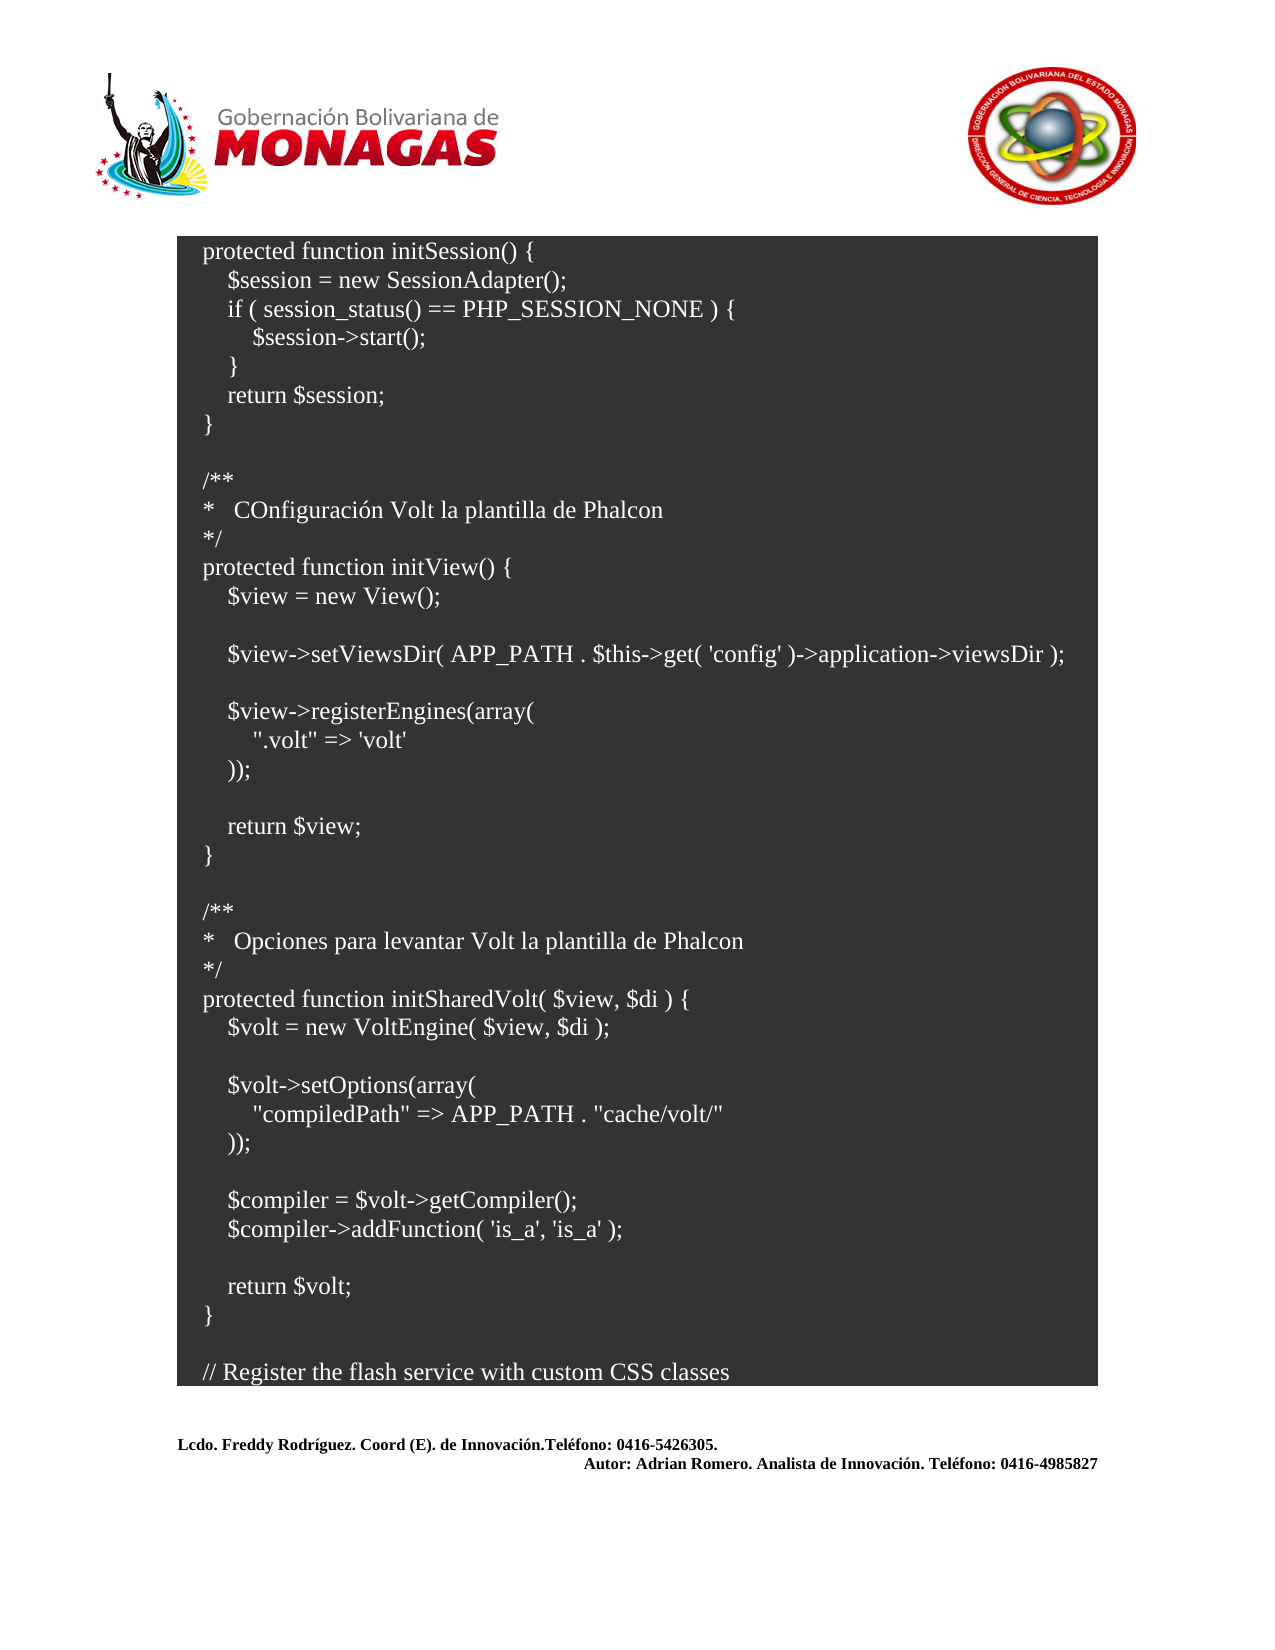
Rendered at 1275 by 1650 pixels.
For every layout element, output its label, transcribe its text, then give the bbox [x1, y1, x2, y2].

text /** [177, 466, 1098, 495]
text "compiledPath" => APP_PATH . "cache/volt/" [177, 1099, 1098, 1127]
text } [177, 1300, 1098, 1329]
text ".volt" => 'volt' [177, 725, 1098, 754]
text $session->start(); [177, 322, 1098, 351]
text * COnfiguración Volt la plantilla de Phalcon [177, 495, 1098, 524]
text return $session; [177, 380, 1098, 409]
text $compiler = $volt->getCompiler(); [177, 1185, 1098, 1214]
text $view = new View(); [177, 581, 1098, 610]
text )); [177, 754, 1098, 782]
text $view->setViewsDir( APP_PATH . $this->get( 'config' )->application->viewsDir ); [177, 639, 1098, 667]
text $session = new SessionAdapter(); [177, 265, 1098, 294]
text * Opciones para levantar Volt la plantilla de Phalcon [177, 926, 1098, 955]
text // Register the flash service with custom CSS classes [177, 1357, 1098, 1386]
text $volt = new VoltEngine( $view, $di ); [177, 1012, 1098, 1041]
text protected function initView() { [177, 552, 1098, 581]
text protected function initSharedVolt( $view, $di ) { [177, 984, 1098, 1012]
text if ( session_status() == PHP_SESSION_NONE ) { [177, 294, 1098, 322]
text return $volt; [177, 1271, 1098, 1300]
text } [177, 840, 1098, 869]
text */ [177, 955, 1098, 984]
text )); [177, 1127, 1098, 1156]
text $compiler->addFunction( 'is_a', 'is_a' ); [177, 1214, 1098, 1242]
text /** [177, 897, 1098, 926]
text $volt->setOptions(array( [177, 1070, 1098, 1099]
text */ [177, 524, 1098, 552]
text } [177, 351, 1098, 380]
text protected function initSession() { [177, 236, 1098, 265]
picture [968, 67, 1137, 205]
picture [93, 73, 501, 200]
text $view->registerEngines(array( [177, 696, 1098, 725]
text } [177, 409, 1098, 437]
text return $view; [177, 811, 1098, 840]
